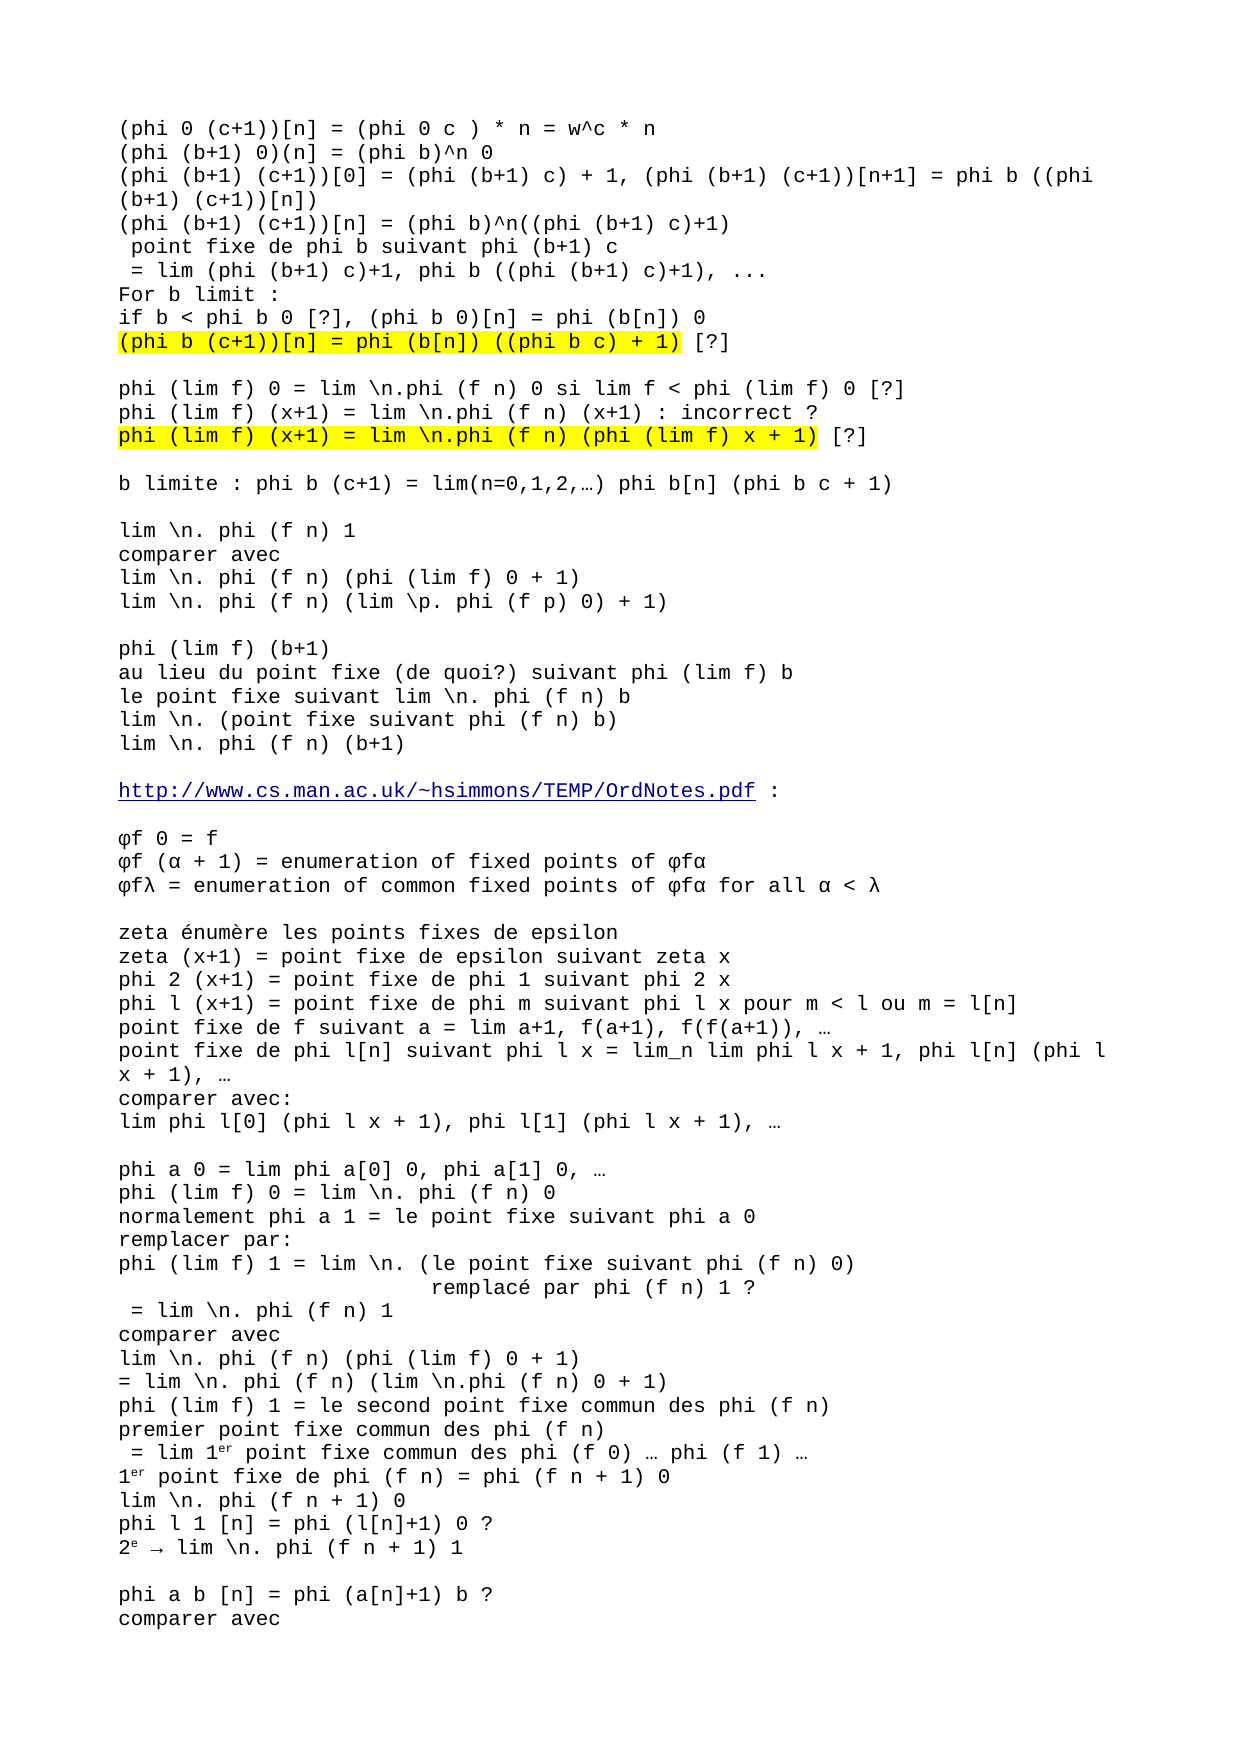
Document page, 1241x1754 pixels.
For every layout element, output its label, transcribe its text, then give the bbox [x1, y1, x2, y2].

text φf (α + 1) = enumeration of fixed points of φfα [118, 851, 1122, 875]
text 2e → lim \n. phi (f n + 1) 1 [118, 1537, 1122, 1561]
text phi a b [n] = phi (a[n]+1) b ? [118, 1584, 1122, 1608]
text (phi 0 (c+1))[n] = (phi 0 c ) * n = w^c * n [118, 118, 1122, 142]
text normalement phi a 1 = le point fixe suivant phi a 0 [118, 1206, 1122, 1229]
text point fixe de phi b suivant phi (b+1) c [118, 236, 1122, 260]
text φf 0 = f [118, 827, 1122, 851]
text point fixe de f suivant a = lim a+1, f(a+1), f(f(a+1)), … [118, 1017, 1122, 1040]
text phi a 0 = lim phi a[0] 0, phi a[1] 0, … [118, 1158, 1122, 1182]
text lim \n. phi (f n) (lim \p. phi (f p) 0) + 1) [118, 591, 1122, 615]
text phi (lim f) (x+1) = lim \n.phi (f n) (x+1) : incorrect ? [118, 402, 1122, 426]
text phi (lim f) 1 = lim \n. (le point fixe suivant phi (f n) 0) [118, 1253, 1122, 1277]
text phi l 1 [n] = phi (l[n]+1) 0 ? [118, 1513, 1122, 1537]
text = lim \n. phi (f n) (lim \n.phi (f n) 0 + 1) [118, 1371, 1122, 1395]
text comparer avec [118, 544, 1122, 567]
text phi l (x+1) = point fixe de phi m suivant phi l x pour m < l ou m = l[n] [118, 993, 1122, 1017]
text (phi (b+1) (c+1))[n] = (phi b)^n((phi (b+1) c)+1) [118, 213, 1122, 236]
text For b limit : [118, 284, 1122, 307]
text comparer avec [118, 1324, 1122, 1348]
text au lieu du point fixe (de quoi?) suivant phi (lim f) b [118, 662, 1122, 686]
text lim \n. (point fixe suivant phi (f n) b) [118, 709, 1122, 733]
text b limite : phi b (c+1) = lim(n=0,1,2,…) phi b[n] (phi b c + 1) [118, 473, 1122, 496]
text 1er point fixe de phi (f n) = phi (f n + 1) 0 [118, 1466, 1122, 1489]
text phi (lim f) (x+1) = lim \n.phi (f n) (phi (lim f) x + 1) [?] [118, 426, 1122, 449]
text phi 2 (x+1) = point fixe de phi 1 suivant phi 2 x [118, 969, 1122, 993]
text (phi (b+1) 0)(n] = (phi b)^n 0 [118, 142, 1122, 165]
text comparer avec [118, 1608, 1122, 1631]
text http://www.cs.man.ac.uk/~hsimmons/TEMP/OrdNotes.pdf : [118, 780, 1122, 804]
text lim \n. phi (f n) 1 [118, 520, 1122, 544]
text phi (lim f) 1 = le second point fixe commun des phi (f n) [118, 1395, 1122, 1419]
text zeta (x+1) = point fixe de epsilon suivant zeta x [118, 946, 1122, 969]
text point fixe de phi l[n] suivant phi l x = lim_n lim phi l x + 1, phi l[n] (phi l x + 1), … [118, 1040, 1122, 1088]
text comparer avec: [118, 1088, 1122, 1111]
text = lim \n. phi (f n) 1 [118, 1300, 1122, 1324]
text lim phi l[0] (phi l x + 1), phi l[1] (phi l x + 1), … [118, 1111, 1122, 1135]
text (phi (b+1) (c+1))[0] = (phi (b+1) c) + 1, (phi (b+1) (c+1))[n+1] = phi b ((phi (b+1) (c+1))[n]) [118, 165, 1122, 213]
text le point fixe suivant lim \n. phi (f n) b [118, 686, 1122, 709]
text if b < phi b 0 [?], (phi b 0)[n] = phi (b[n]) 0 [118, 307, 1122, 331]
text φfλ = enumeration of common fixed points of φfα for all α < λ [118, 875, 1122, 898]
text lim \n. phi (f n) (phi (lim f) 0 + 1) [118, 567, 1122, 591]
text phi (lim f) 0 = lim \n. phi (f n) 0 [118, 1182, 1122, 1206]
text (phi b (c+1))[n] = phi (b[n]) ((phi b c) + 1) [?] [118, 331, 1122, 354]
text lim \n. phi (f n) (b+1) [118, 733, 1122, 757]
text phi (lim f) (b+1) [118, 638, 1122, 662]
text zeta énumère les points fixes de epsilon [118, 922, 1122, 946]
text phi (lim f) 0 = lim \n.phi (f n) 0 si lim f < phi (lim f) 0 [?] [118, 378, 1122, 402]
text = lim 1er point fixe commun des phi (f 0) … phi (f 1) … [118, 1442, 1122, 1466]
text lim \n. phi (f n) (phi (lim f) 0 + 1) [118, 1348, 1122, 1371]
text premier point fixe commun des phi (f n) [118, 1419, 1122, 1442]
text remplacé par phi (f n) 1 ? [118, 1277, 1122, 1300]
text lim \n. phi (f n + 1) 0 [118, 1489, 1122, 1513]
text remplacer par: [118, 1229, 1122, 1253]
text = lim (phi (b+1) c)+1, phi b ((phi (b+1) c)+1), ... [118, 260, 1122, 284]
